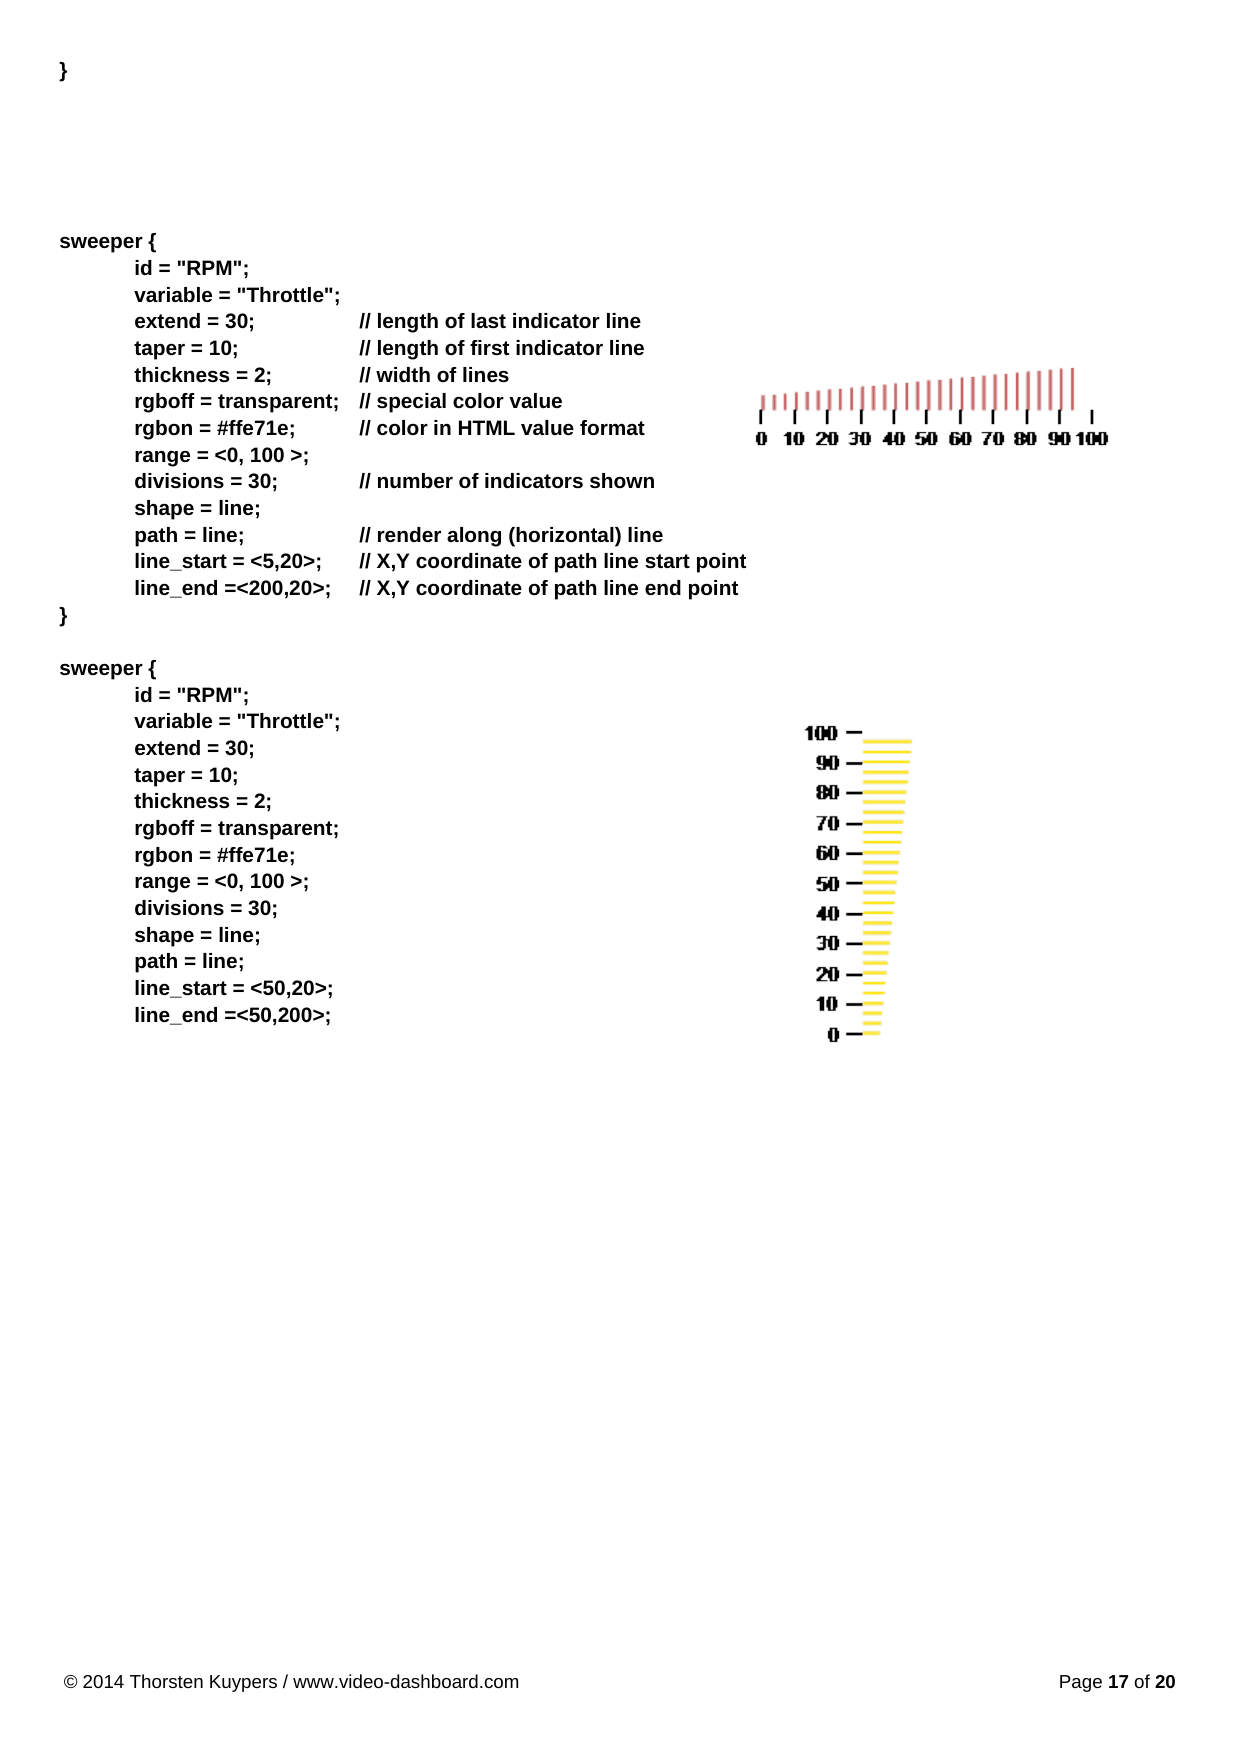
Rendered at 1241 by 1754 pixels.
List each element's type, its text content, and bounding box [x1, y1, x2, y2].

text range = <0, 100 >; [59, 443, 1181, 466]
text rgboff = transparent; [59, 817, 795, 840]
text } [59, 603, 1181, 626]
text [924, 737, 1181, 760]
text [924, 950, 1181, 973]
text } [59, 59, 1181, 82]
text variable = "Throttle"; [59, 710, 1181, 733]
text [1115, 417, 1181, 440]
text [924, 790, 1181, 813]
text extend = 30; [59, 737, 795, 760]
picture [748, 360, 1115, 456]
text line_start = <5,20>; // X,Y coordinate of path line start point [59, 550, 1181, 573]
text id = "RPM"; [59, 683, 1181, 706]
text sweeper { [59, 230, 1181, 253]
text shape = line; [59, 497, 1181, 520]
text range = <0, 100 >; [59, 870, 795, 893]
text [924, 763, 1181, 786]
text [924, 1003, 1181, 1026]
text divisions = 30; // number of indicators shown [59, 470, 1181, 493]
text rgbon = #ffe71e; [59, 843, 795, 866]
text path = line; // render along (horizontal) line [59, 523, 1181, 546]
text rgbon = #ffe71e; // color in HTML value format [59, 417, 748, 440]
text sweeper { [59, 657, 1181, 680]
text path = line; [59, 950, 795, 973]
text [924, 923, 1181, 946]
text [1115, 390, 1181, 413]
text extend = 30; // length of last indicator line [59, 310, 1181, 333]
text divisions = 30; [59, 897, 795, 920]
text line_end =<50,200>; [59, 1003, 795, 1026]
text rgboff = transparent; // special color value [59, 390, 748, 413]
text thickness = 2; [59, 790, 795, 813]
text line_start = <50,20>; [59, 977, 795, 1000]
text [924, 977, 1181, 1000]
text [924, 870, 1181, 893]
text line_end =<200,20>; // X,Y coordinate of path line end point [59, 577, 1181, 600]
text [924, 817, 1181, 840]
text [924, 897, 1181, 920]
text [924, 843, 1181, 866]
text variable = "Throttle"; [59, 283, 1181, 306]
text id = "RPM"; [59, 257, 1181, 280]
text taper = 10; [59, 763, 795, 786]
picture [795, 713, 924, 1054]
text taper = 10; // length of first indicator line [59, 337, 1181, 360]
text shape = line; [59, 923, 795, 946]
text thickness = 2; // width of lines [59, 363, 748, 386]
text [1115, 363, 1181, 386]
